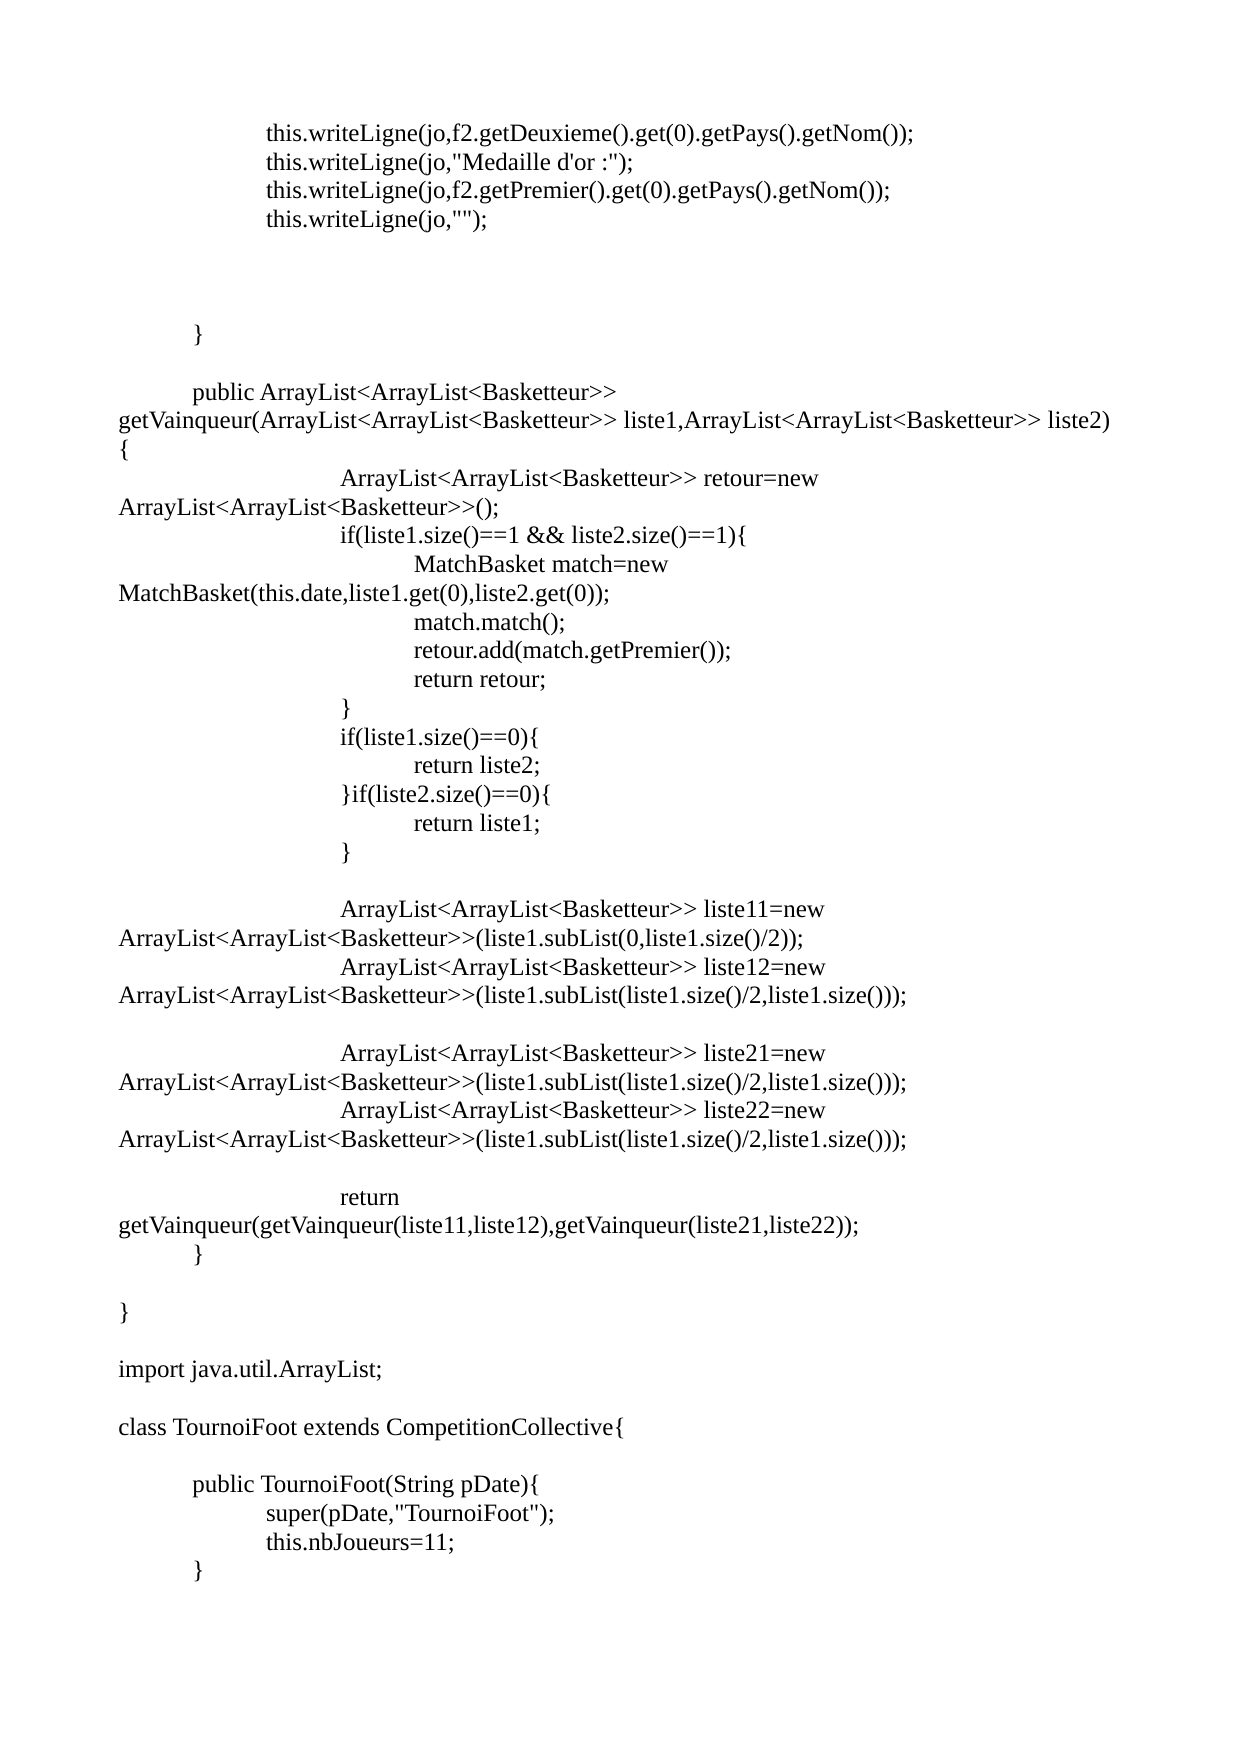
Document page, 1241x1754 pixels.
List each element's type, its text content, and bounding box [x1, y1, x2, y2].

text ArrayList<ArrayList<Basketteur>> retour=new ArrayList<ArrayList<Basketteur>>(); [118, 463, 1122, 521]
text this.writeLigne(jo,""); [118, 204, 1122, 233]
text import java.util.ArrayList; [118, 1354, 1122, 1383]
text public TournoiFoot(String pDate){ [118, 1469, 1122, 1498]
text ArrayList<ArrayList<Basketteur>> liste21=new ArrayList<ArrayList<Basketteur>>(liste1.subList(liste1.size()/2,liste1.size())); [118, 1038, 1122, 1096]
text }if(liste2.size()==0){ [118, 779, 1122, 808]
text } [118, 319, 1122, 348]
text retour.add(match.getPremier()); [118, 636, 1122, 664]
text this.writeLigne(jo,"Medaille d'or :"); [118, 147, 1122, 176]
text this.writeLigne(jo,f2.getDeuxieme().get(0).getPays().getNom()); [118, 118, 1122, 147]
text } [118, 837, 1122, 866]
text this.writeLigne(jo,f2.getPremier().get(0).getPays().getNom()); [118, 176, 1122, 204]
text return getVainqueur(getVainqueur(liste11,liste12),getVainqueur(liste21,liste22)); [118, 1182, 1122, 1239]
text } [118, 1556, 1122, 1584]
text return liste1; [118, 808, 1122, 837]
text return retour; [118, 664, 1122, 693]
text MatchBasket match=new MatchBasket(this.date,liste1.get(0),liste2.get(0)); [118, 549, 1122, 607]
text public ArrayList<ArrayList<Basketteur>> getVainqueur(ArrayList<ArrayList<Basketteur>> liste1,ArrayList<ArrayList<Basketteur>> liste2){ [118, 377, 1122, 463]
text return liste2; [118, 751, 1122, 779]
text } [118, 1297, 1122, 1326]
text class TournoiFoot extends CompetitionCollective{ [118, 1412, 1122, 1441]
text } [118, 693, 1122, 722]
text ArrayList<ArrayList<Basketteur>> liste12=new ArrayList<ArrayList<Basketteur>>(liste1.subList(liste1.size()/2,liste1.size())); [118, 952, 1122, 1009]
text match.match(); [118, 607, 1122, 636]
text super(pDate,"TournoiFoot"); [118, 1498, 1122, 1527]
text if(liste1.size()==1 && liste2.size()==1){ [118, 521, 1122, 549]
text ArrayList<ArrayList<Basketteur>> liste11=new ArrayList<ArrayList<Basketteur>>(liste1.subList(0,liste1.size()/2)); [118, 894, 1122, 952]
text this.nbJoueurs=11; [118, 1527, 1122, 1556]
text if(liste1.size()==0){ [118, 722, 1122, 751]
text ArrayList<ArrayList<Basketteur>> liste22=new ArrayList<ArrayList<Basketteur>>(liste1.subList(liste1.size()/2,liste1.size())); [118, 1096, 1122, 1153]
text } [118, 1239, 1122, 1268]
